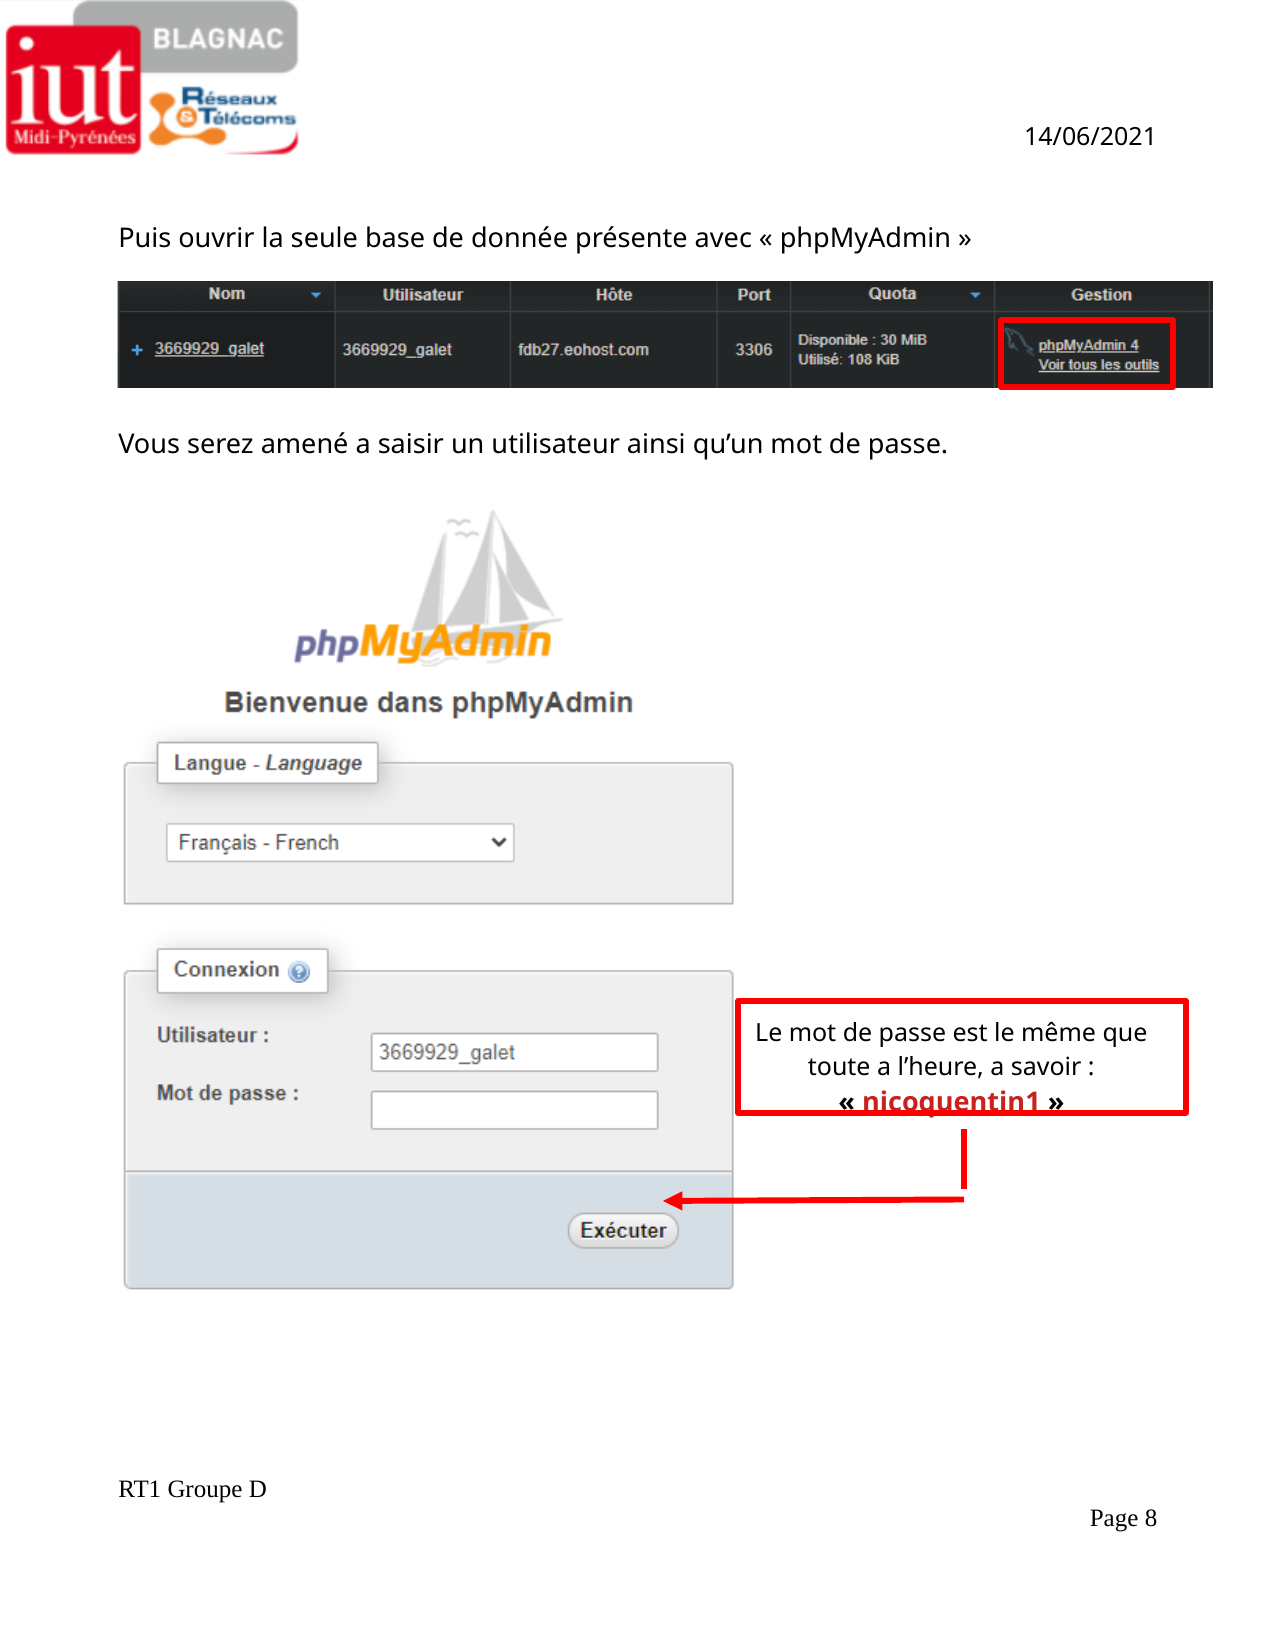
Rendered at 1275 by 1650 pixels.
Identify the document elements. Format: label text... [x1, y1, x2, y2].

text Le mot de passe est le même que toute a l’heure, a savoir : [746, 1014, 1157, 1082]
picture [741, 1004, 746, 1110]
picture [0, 0, 305, 161]
picture [1004, 323, 1170, 384]
text Puis ouvrir la seule base de donnée présente avec « phpMyAdmin » [118, 218, 1157, 255]
text Vous serez amené a saisir un utilisateur ainsi qu’un mot de passe. [118, 424, 1157, 461]
text « nicoquentin1 » [746, 1082, 1157, 1110]
picture [117, 498, 746, 1292]
picture [117, 281, 1213, 388]
